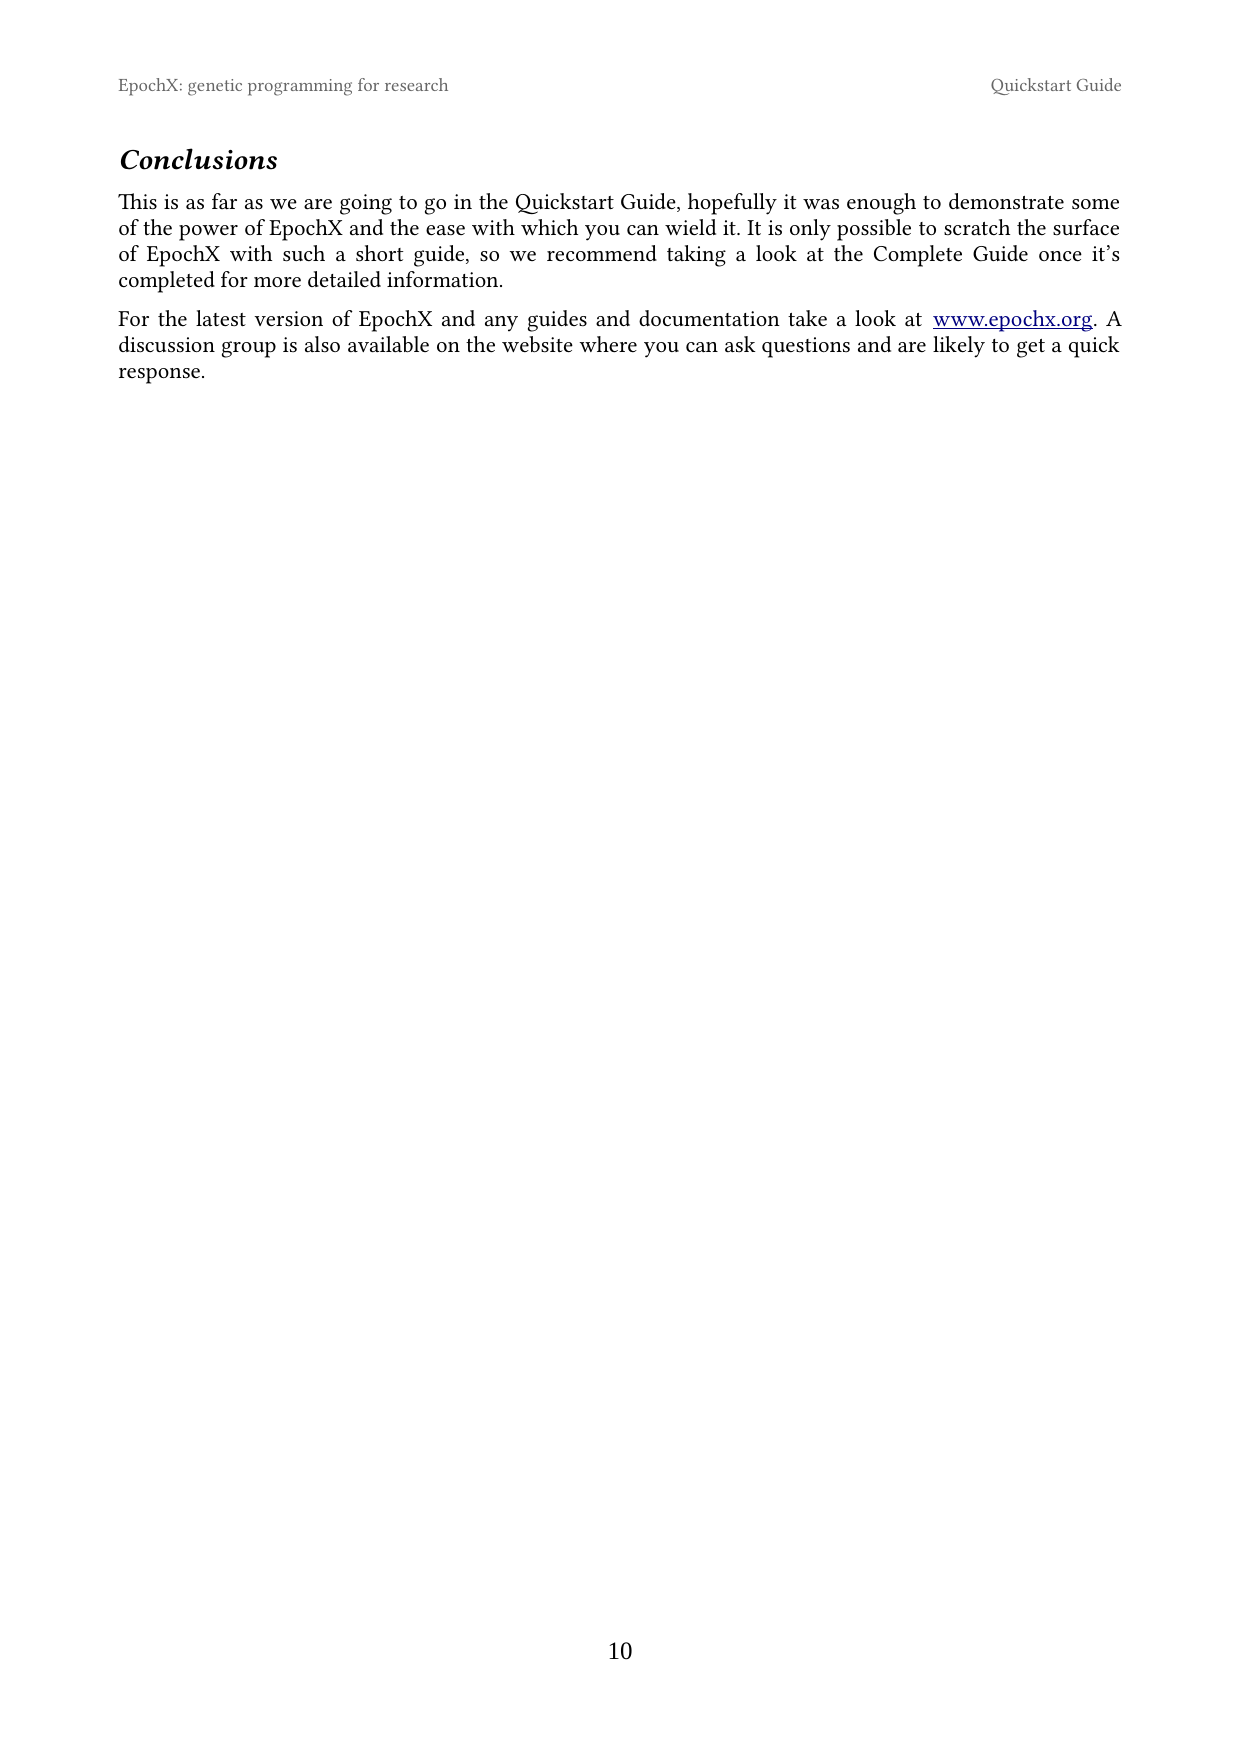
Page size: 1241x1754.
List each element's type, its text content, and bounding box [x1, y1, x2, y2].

text For the latest version of EpochX and any guides and documentation take a look at www.epochx.org. A discussion group is also available on the website where you can ask questions and are likely to get a quick response. [118, 306, 1122, 384]
subtitle Conclusions [118, 143, 1122, 176]
text This is as far as we are going to go in the Quickstart Guide, hopefully it was enough to demonstrate some of the power of EpochX and the ease with which you can wield it. It is only possible to scratch the surface of EpochX with such a short guide, so we recommend taking a look at the Complete Guide once it’s completed for more detailed information. [118, 189, 1122, 293]
